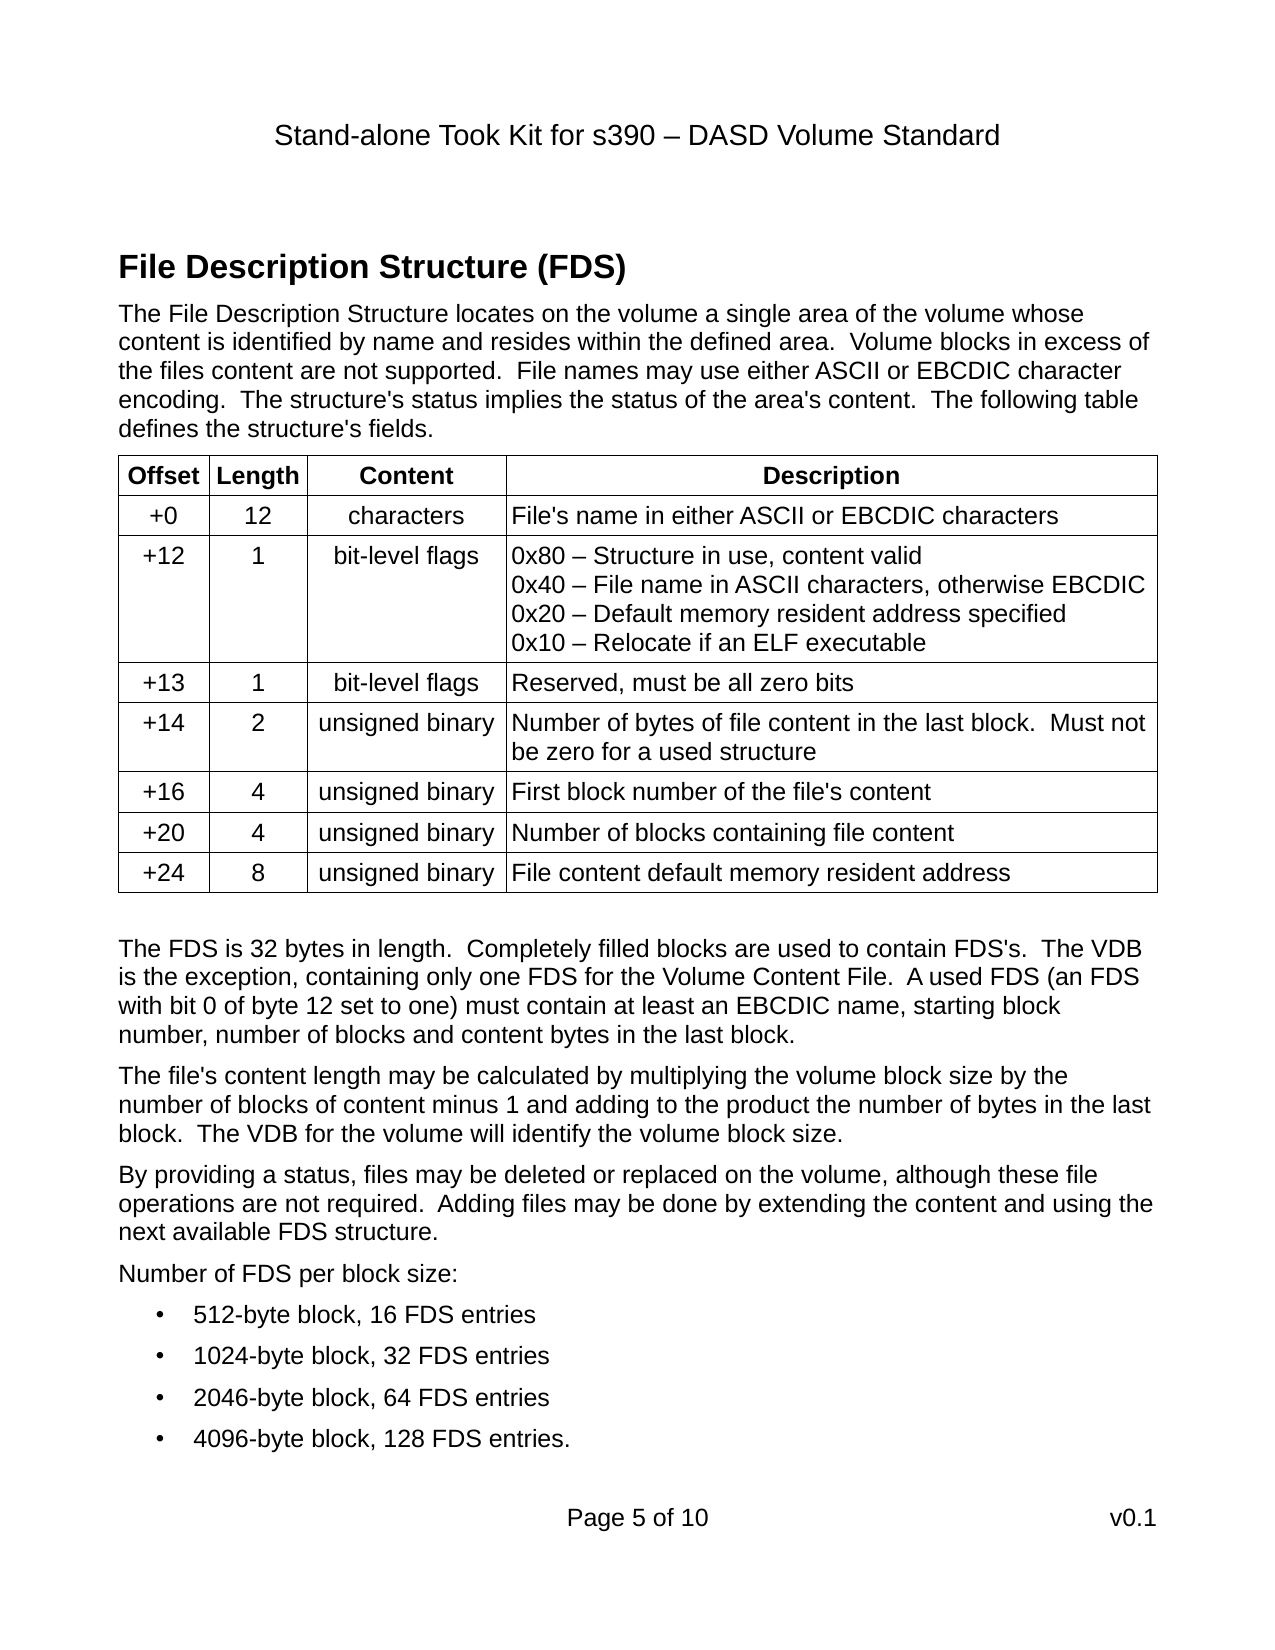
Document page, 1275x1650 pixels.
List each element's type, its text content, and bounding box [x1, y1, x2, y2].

table_header Content [308, 456, 506, 495]
table_cell +24 [119, 853, 209, 892]
table_cell 0x80 – Structure in use, content valid 0x40 – File name in ASCII characters, otherwise EBCDIC 0x20 – Default memory resident address specified 0x10 – Relocate if an ELF executable [507, 536, 1157, 662]
text The FDS is 32 bytes in length. Completely filled blocks are used to contain FDS's. The VDB is the exception, containing only one FDS for the Volume Content File. A used FDS (an FDS with bit 0 of byte 12 set to one) must contain at least an EBCDIC name, starting block number, number of blocks and content bytes in the last block. [118, 934, 1157, 1049]
table_cell First block number of the file's content [507, 772, 1157, 812]
table_cell +14 [119, 703, 209, 771]
text The File Description Structure locates on the volume a single area of the volume whose content is identified by name and resides within the defined area. Volume blocks in excess of the files content are not supported. File names may use either ASCII or EBCDIC character encoding. The structure's status implies the status of the area's content. The following table defines the structure's fields. [118, 298, 1157, 442]
table_cell 4 [210, 772, 307, 812]
table_cell +0 [119, 496, 209, 535]
table_header Length [210, 456, 307, 495]
table_cell +12 [119, 536, 209, 662]
table_cell 1 [210, 663, 307, 702]
table_cell 2 [210, 703, 307, 771]
table_cell Reserved, must be all zero bits [507, 663, 1157, 702]
table_cell +20 [119, 813, 209, 852]
list 1024-byte block, 32 FDS entries [156, 1341, 1157, 1370]
table_cell +13 [119, 663, 209, 702]
table_cell bit-level flags [308, 663, 506, 702]
subtitle File Description Structure (FDS) [118, 247, 1157, 286]
table_cell 4 [210, 813, 307, 852]
text The file's content length may be calculated by multiplying the volume block size by the number of blocks of content minus 1 and adding to the product the number of bytes in the last block. The VDB for the volume will identify the volume block size. [118, 1061, 1157, 1147]
table_cell bit-level flags [308, 536, 506, 662]
text By providing a status, files may be deleted or replaced on the volume, although these file operations are not required. Adding files may be done by extending the content and using the next available FDS structure. [118, 1160, 1157, 1246]
table_cell unsigned binary [308, 813, 506, 852]
table_cell Number of bytes of file content in the last block. Must not be zero for a used structure [507, 703, 1157, 771]
table_cell unsigned binary [308, 703, 506, 771]
table_cell File's name in either ASCII or EBCDIC characters [507, 496, 1157, 535]
table_cell 8 [210, 853, 307, 892]
table_header Description [507, 456, 1157, 495]
list 4096-byte block, 128 FDS entries. [156, 1424, 1157, 1453]
table_cell unsigned binary [308, 772, 506, 812]
text Number of FDS per block size: [118, 1259, 1157, 1287]
table_cell 1 [210, 536, 307, 662]
table_cell Number of blocks containing file content [507, 813, 1157, 852]
list 2046-byte block, 64 FDS entries [156, 1383, 1157, 1411]
table_cell characters [308, 496, 506, 535]
table_cell +16 [119, 772, 209, 812]
list 512-byte block, 16 FDS entries [156, 1300, 1157, 1329]
table_cell unsigned binary [308, 853, 506, 892]
table_cell 12 [210, 496, 307, 535]
table_header Offset [119, 456, 209, 495]
table_cell File content default memory resident address [507, 853, 1157, 892]
